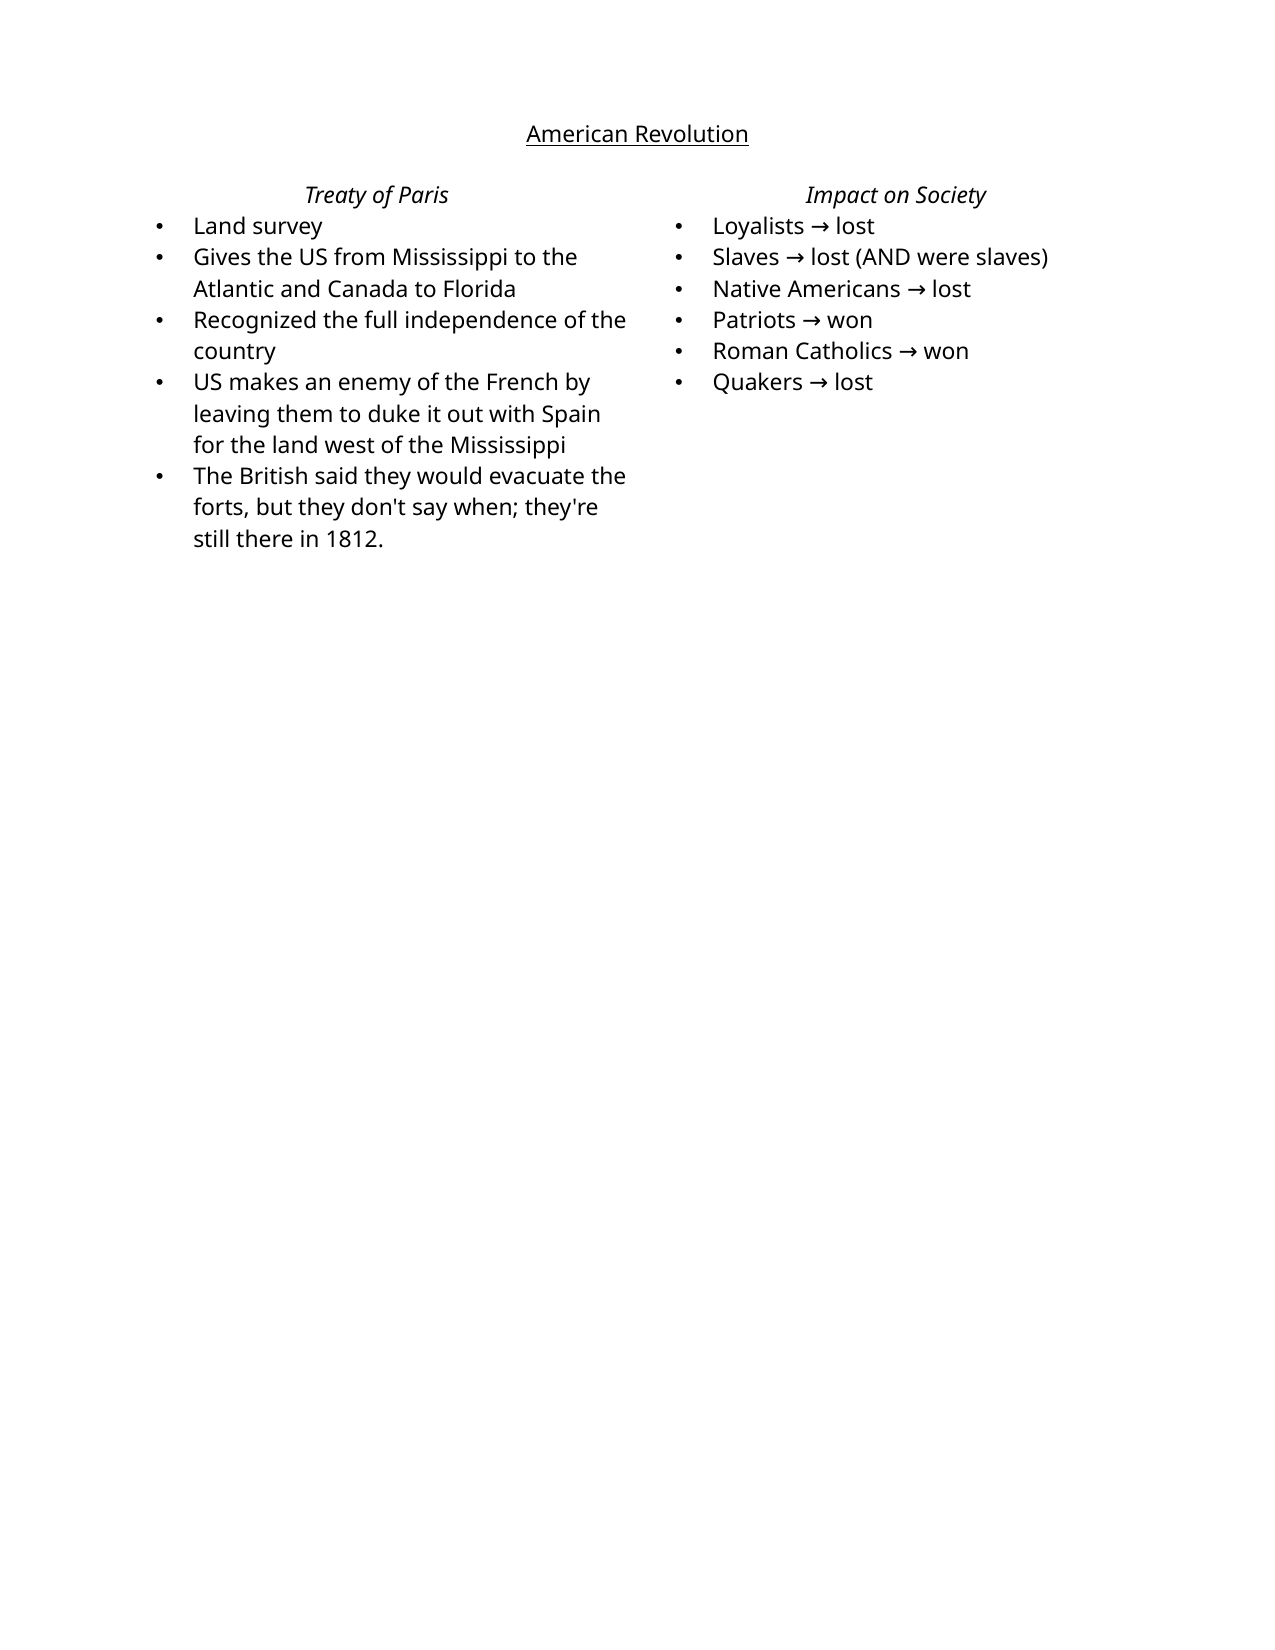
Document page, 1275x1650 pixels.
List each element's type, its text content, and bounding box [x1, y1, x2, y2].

list Loyalists → lost [675, 210, 1157, 241]
list Gives the US from Mississippi to the Atlantic and Canada to Florida [156, 241, 637, 304]
list Recognized the full independence of the country [156, 304, 637, 366]
list Quakers → lost [675, 366, 1157, 398]
list Roman Catholics → won [675, 335, 1157, 366]
list Native Americans → lost [675, 273, 1157, 304]
list Patriots → won [675, 304, 1157, 335]
list US makes an enemy of the French by leaving them to duke it out with Spain for the land west of the Mississippi [156, 366, 637, 460]
text Treaty of Paris [118, 179, 637, 210]
text Impact on Society [637, 179, 1157, 210]
list Land survey [156, 210, 637, 241]
list The British said they would evacuate the forts, but they don't say when; they're still there in 1812. [156, 460, 637, 554]
list Slaves → lost (AND were slaves) [675, 241, 1157, 273]
